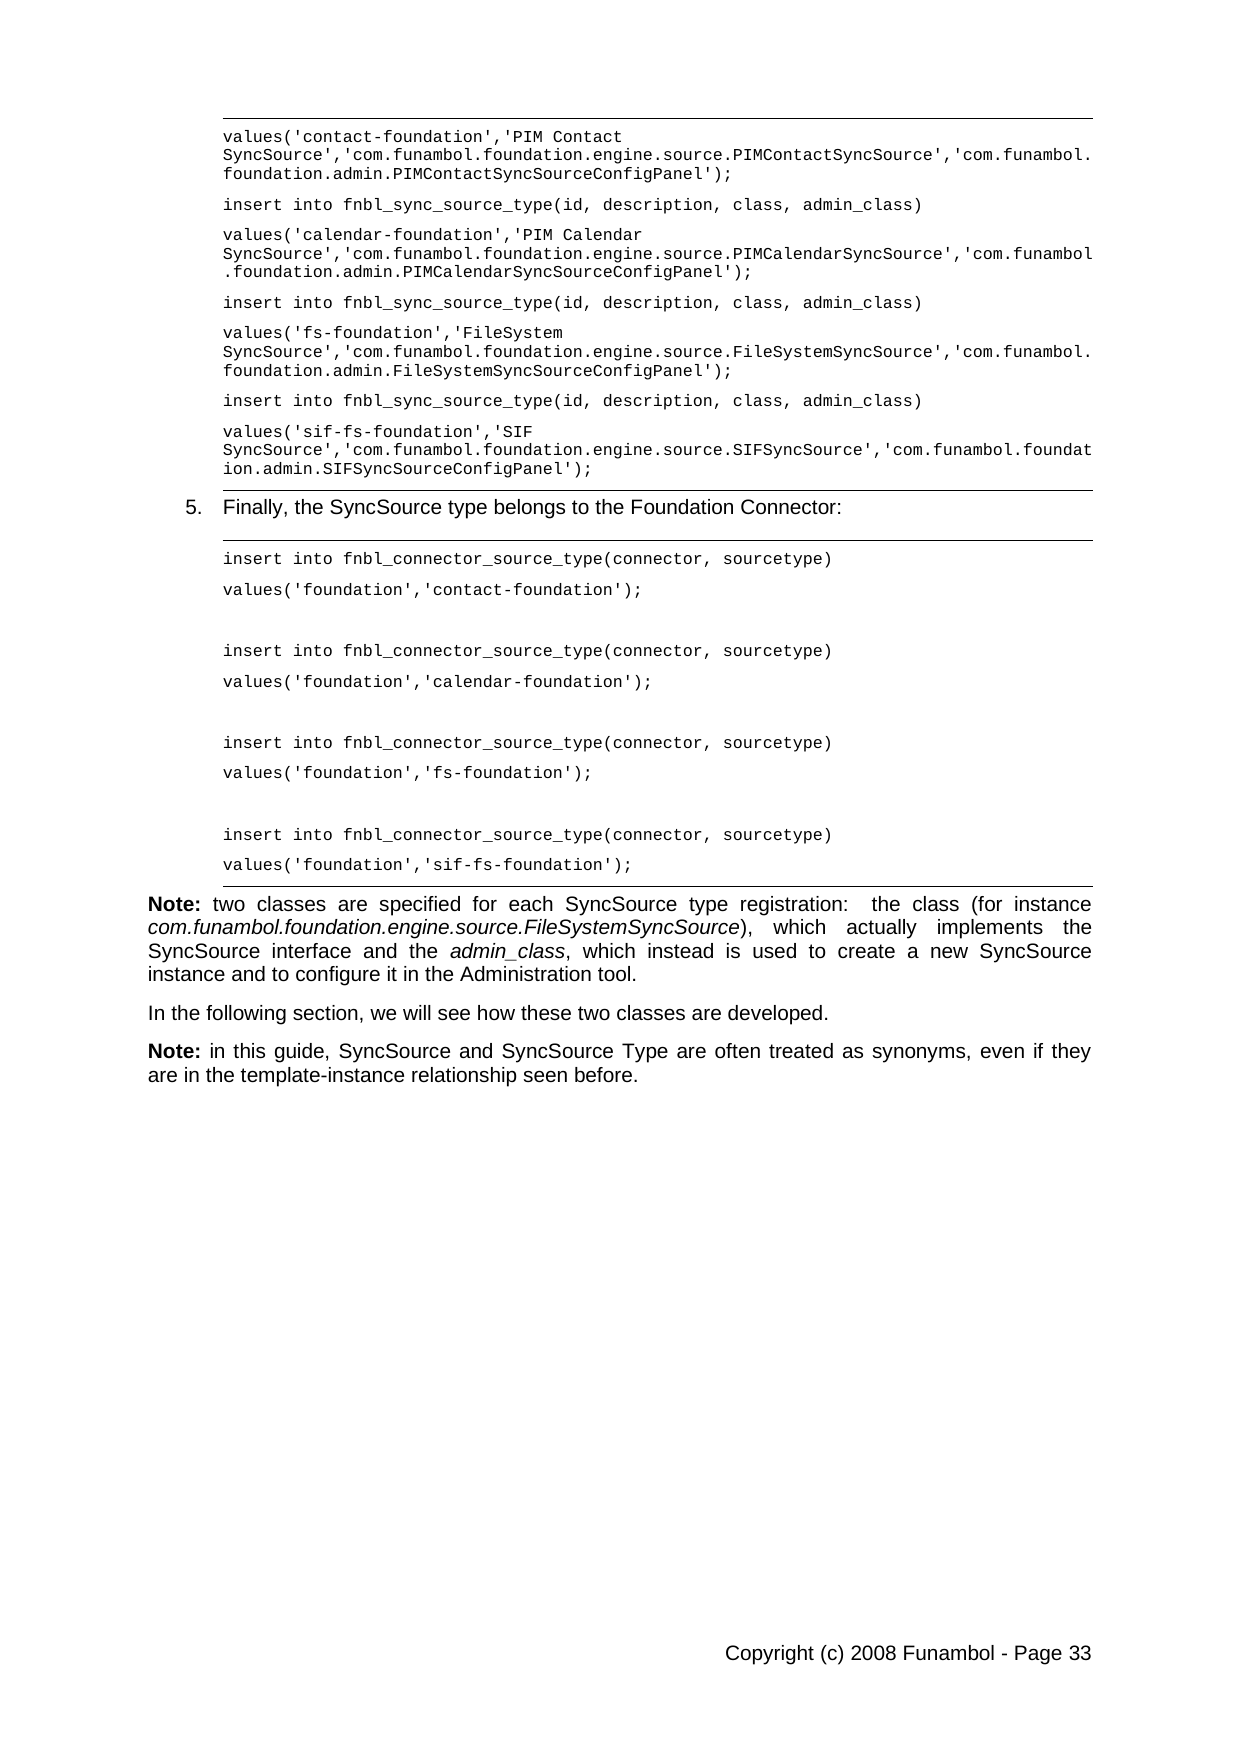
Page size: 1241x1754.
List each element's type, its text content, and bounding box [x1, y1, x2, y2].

text values('calendar-foundation','PIM Calendar SyncSource','com.funambol.foundation.engine.source.PIMCalendarSyncSource','com.funambol.foundation.admin.PIMCalendarSyncSourceConfigPanel'); [223, 216, 1093, 283]
text insert into fnbl_sync_source_type(id, description, class, admin_class) [223, 382, 1093, 412]
text values('foundation','contact-foundation'); [223, 571, 1093, 600]
text insert into fnbl_connector_source_type(connector, sourcetype) [223, 541, 1093, 569]
text insert into fnbl_connector_source_type(connector, sourcetype) [223, 632, 1093, 661]
text values('contact-foundation','PIM Contact SyncSource','com.funambol.foundation.engine.source.PIMContactSyncSource','com.funambol.foundation.admin.PIMContactSyncSourceConfigPanel'); [223, 119, 1093, 184]
text values('fs-foundation','FileSystem SyncSource','com.funambol.foundation.engine.source.FileSystemSyncSource','com.funambol.foundation.admin.FileSystemSyncSourceConfigPanel'); [223, 315, 1093, 381]
text insert into fnbl_sync_source_type(id, description, class, admin_class) [223, 186, 1093, 215]
text insert into fnbl_connector_source_type(connector, sourcetype) [223, 816, 1093, 845]
text insert into fnbl_sync_source_type(id, description, class, admin_class) [223, 284, 1093, 313]
text Note: two classes are specified for each SyncSource type registration: the class (for instance com.funambol.foundation.engine.source.FileSystemSyncSource), which actually implements the SyncSource interface and the admin_class, which instead is used to create a new SyncSource instance and to configure it in the Administration tool. [148, 892, 1093, 986]
text values('foundation','fs-foundation'); [223, 755, 1093, 784]
text insert into fnbl_connector_source_type(connector, sourcetype) [223, 724, 1093, 753]
text In the following section, we will see how these two classes are developed. [148, 1001, 1093, 1025]
text values('foundation','sif-fs-foundation'); [223, 847, 1093, 886]
text values('sif-fs-foundation','SIF SyncSource','com.funambol.foundation.engine.source.SIFSyncSource','com.funambol.foundation.admin.SIFSyncSourceConfigPanel'); [223, 413, 1093, 490]
text values('foundation','calendar-foundation'); [223, 663, 1093, 692]
list Finally, the SyncSource type belongs to the Foundation Connector: [185, 496, 1093, 519]
text Note: in this guide, SyncSource and SyncSource Type are often treated as synonyms, even if they are in the template-instance relationship seen before. [148, 1040, 1093, 1087]
